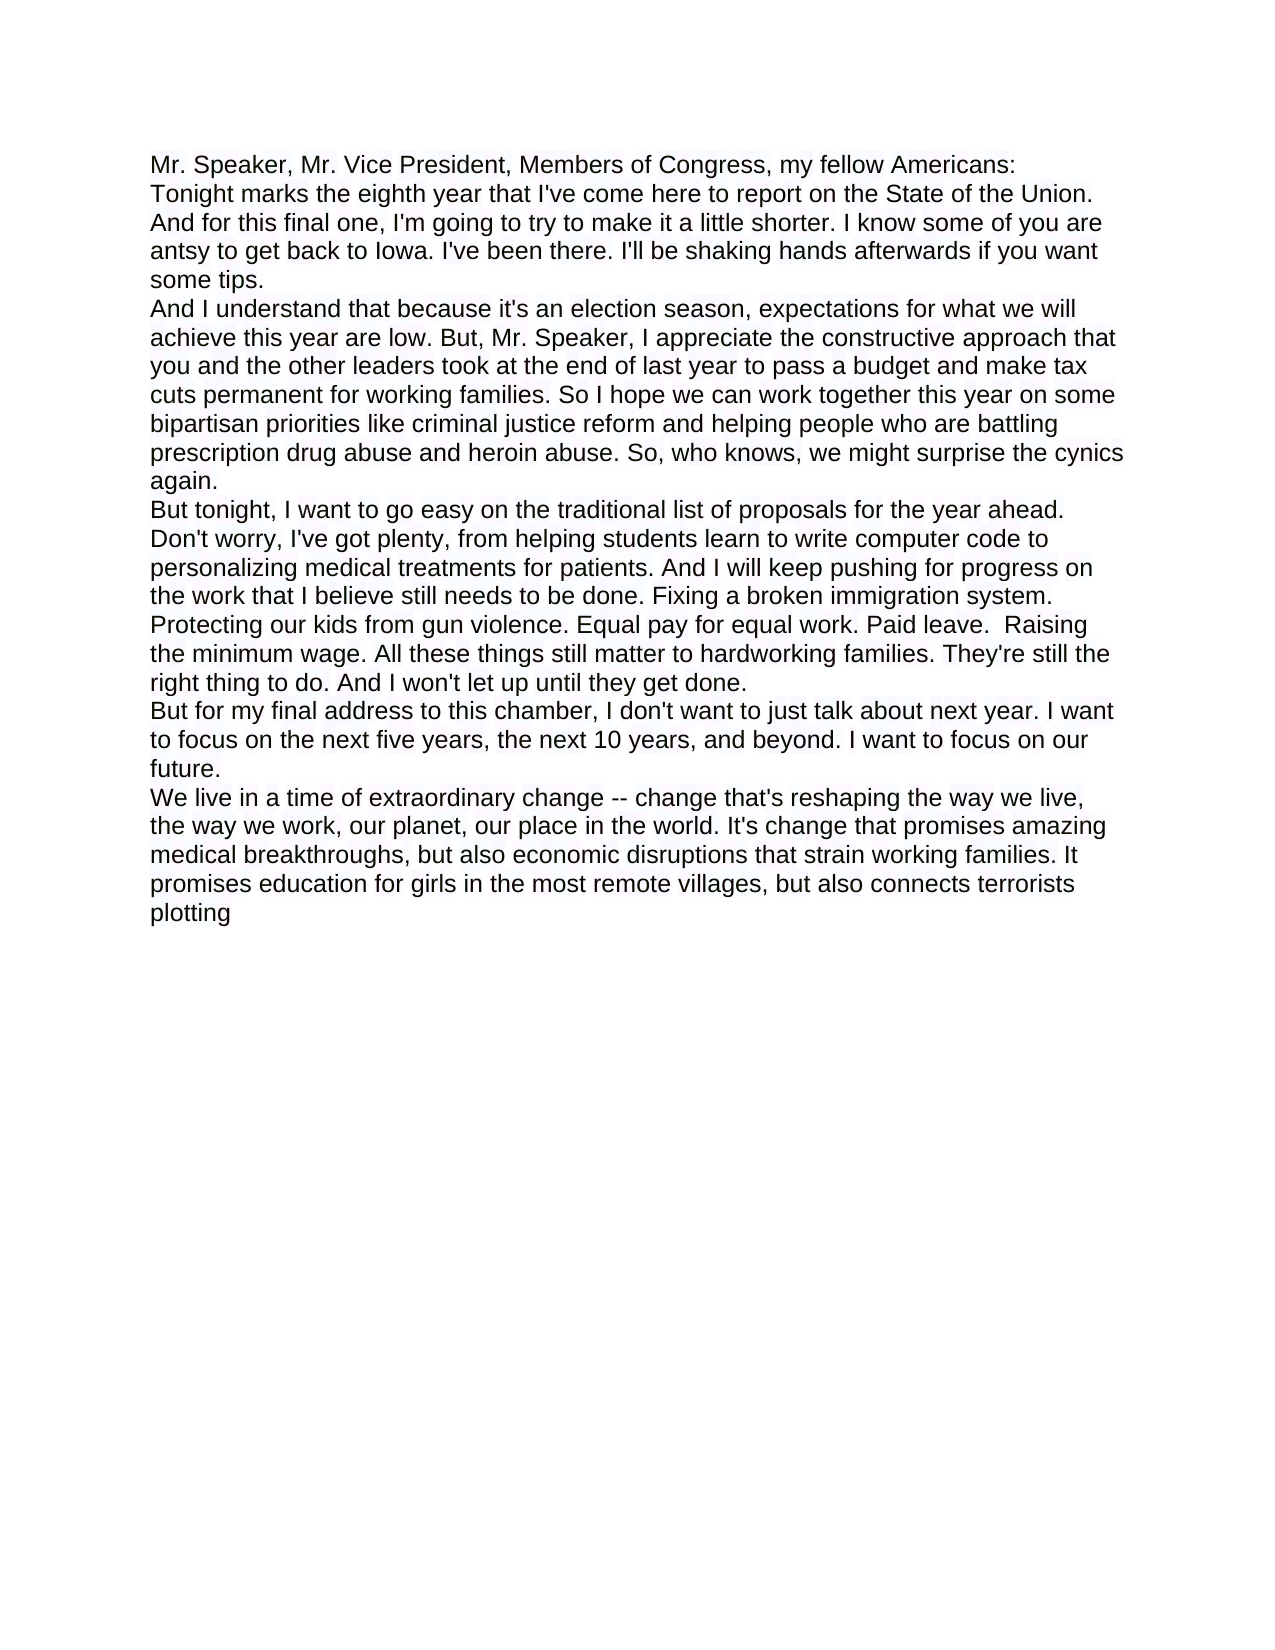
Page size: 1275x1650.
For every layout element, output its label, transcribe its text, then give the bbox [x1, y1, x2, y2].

text Tonight marks the eighth year that I've come here to report on the State of the Union. And for this final one, I'm going to try to make it a little shorter. I know some of you are antsy to get back to Iowa. I've been there. I'll be shaking hands afterwards if you want some tips. [150, 179, 1125, 294]
text We live in a time of extraordinary change -- change that's reshaping the way we live, the way we work, our planet, our place in the world. It's change that promises amazing medical breakthroughs, but also economic disruptions that strain working families. It promises education for girls in the most remote villages, but also connects terrorists plotting [150, 782, 1125, 926]
text And I understand that because it's an election season, expectations for what we will achieve this year are low. But, Mr. Speaker, I appreciate the constructive approach that you and the other leaders took at the end of last year to pass a budget and make tax cuts permanent for working families. So I hope we can work together this year on some bipartisan priorities like criminal justice reform and helping people who are battling prescription drug abuse and heroin abuse. So, who knows, we might surprise the cynics again. [150, 294, 1125, 495]
text Mr. Speaker, Mr. Vice President, Members of Congress, my fellow Americans: [1016, 150, 1125, 179]
text But tonight, I want to go easy on the traditional list of proposals for the year ahead. Don't worry, I've got plenty, from helping students learn to write computer code to personalizing medical treatments for patients. And I will keep pushing for progress on the work that I believe still needs to be done. Fixing a broken immigration system. Protecting our kids from gun violence. Equal pay for equal work. Paid leave. Raising the minimum wage. All these things still matter to hardworking families. They're still the right thing to do. And I won't let up until they get done. [150, 495, 1125, 696]
text But for my final address to this chamber, I don't want to just talk about next year. I want to focus on the next five years, the next 10 years, and beyond. I want to focus on our future. [221, 696, 1125, 782]
